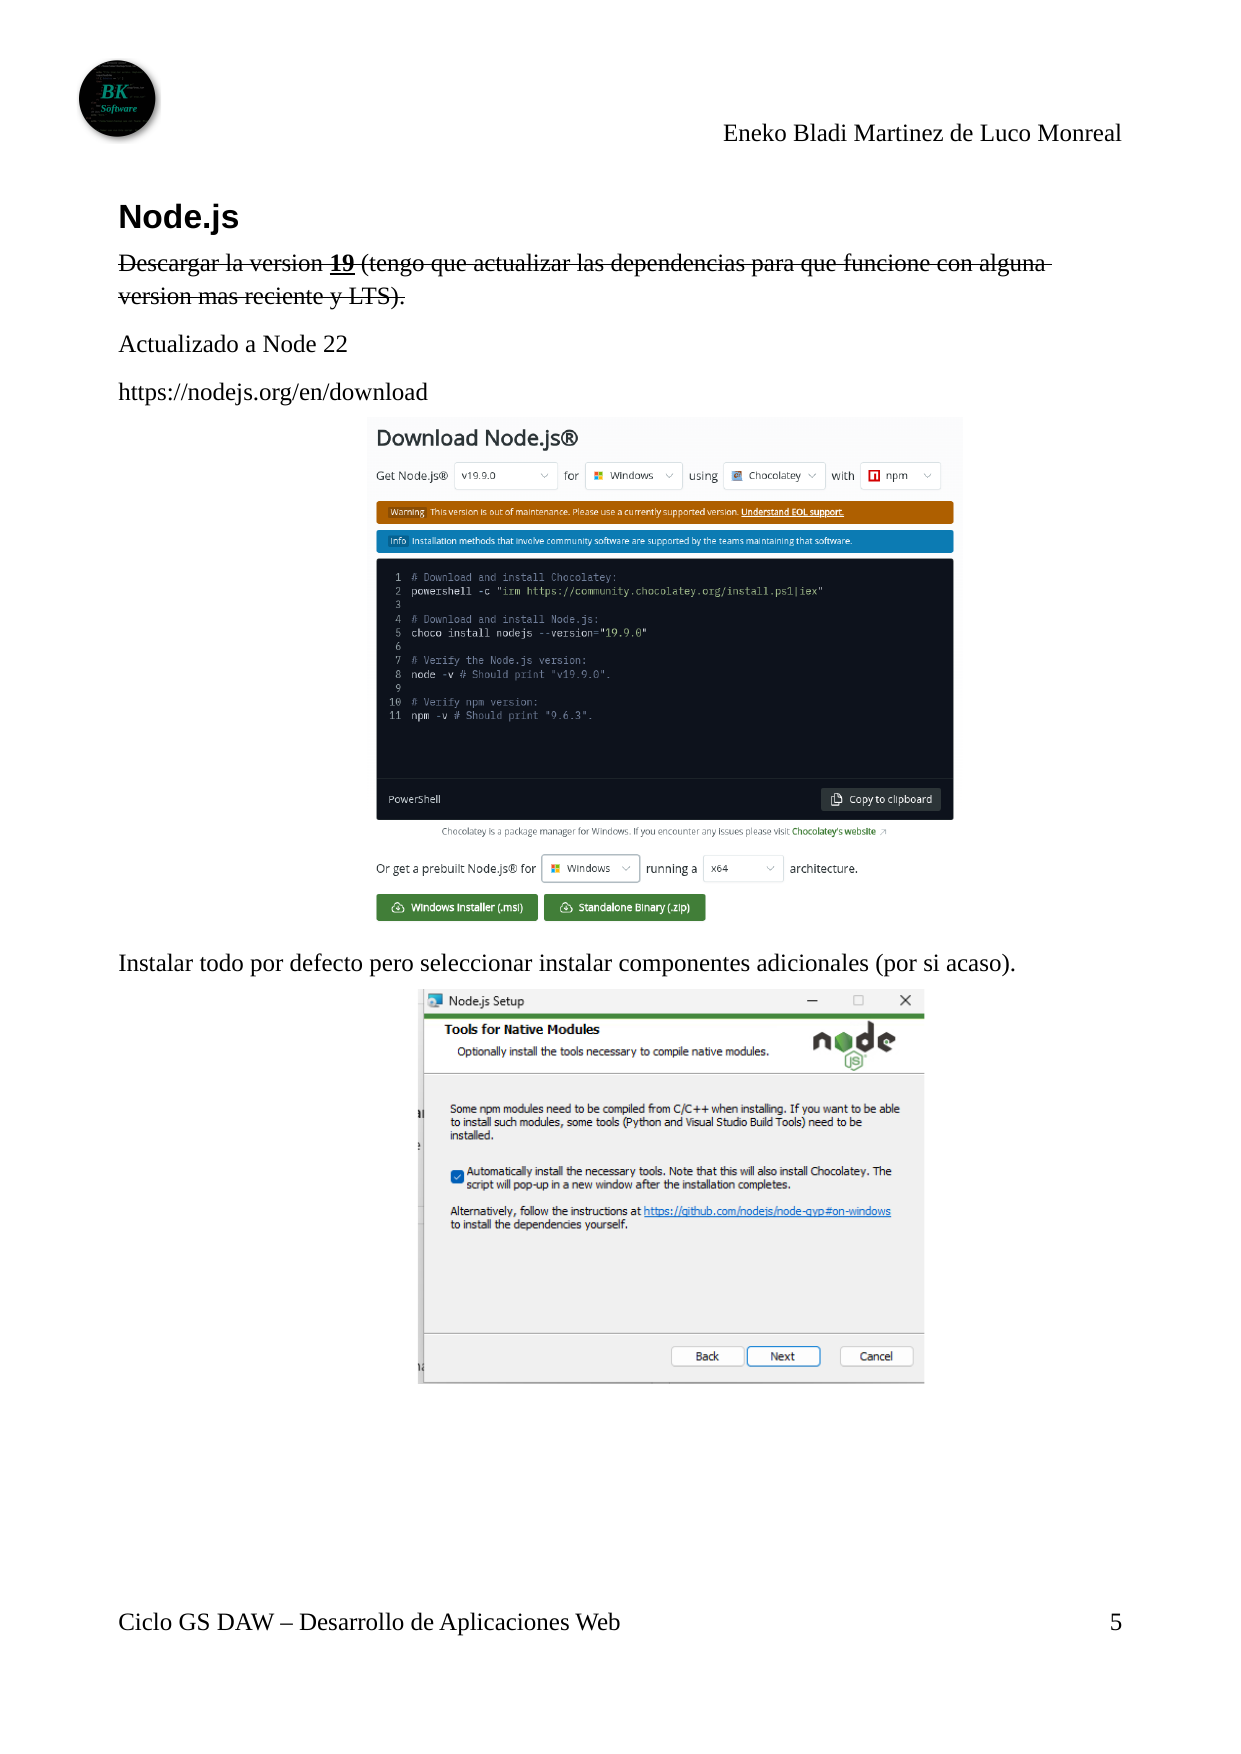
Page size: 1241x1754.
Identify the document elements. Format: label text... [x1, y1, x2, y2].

text https://nodejs.org/en/download [118, 377, 1122, 405]
subtitle Node.js [118, 197, 1122, 236]
picture [417, 989, 925, 1384]
text Actualizado a Node 22 [118, 329, 1122, 358]
text Descargar la version 19 (tengo que actualizar las dependencias para que funcione con alguna version mas reciente y LTS). [118, 248, 1122, 310]
text Instalar todo por defecto pero seleccionar instalar componentes adicionales (por si acaso). [118, 948, 1122, 977]
picture [367, 417, 963, 925]
picture [76, 58, 162, 144]
